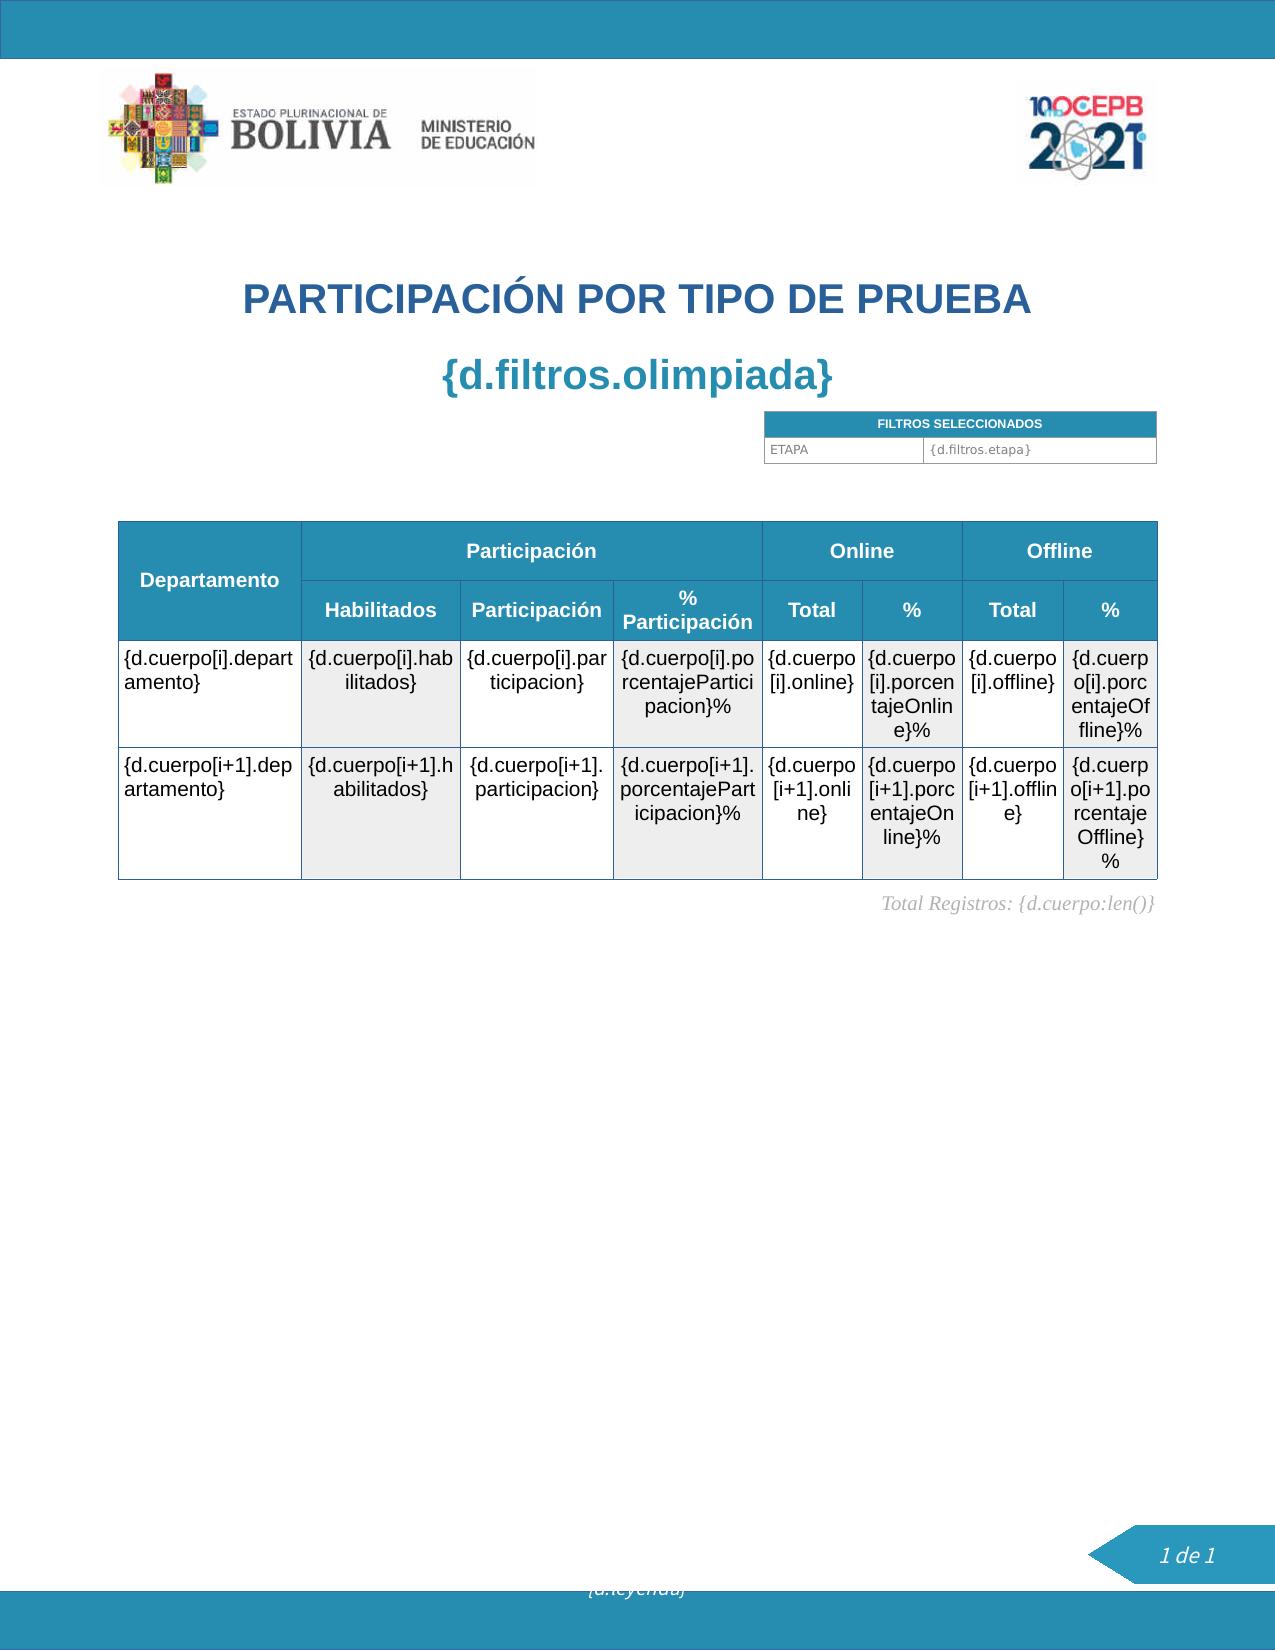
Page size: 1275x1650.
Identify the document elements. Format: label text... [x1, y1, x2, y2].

table_cell {d.cuerpo[i].departamento} [119, 641, 301, 747]
table_cell {d.cuerpo[i+1].participacion} [461, 748, 613, 878]
table_cell {d.cuerpo[i].porcentajeParticipacion}% [614, 641, 762, 747]
table_cell {d.cuerpo[i+1].habilitados} [302, 748, 460, 878]
table_cell {d.cuerpo[i].online} [763, 641, 862, 747]
table_cell {d.cuerpo[i].porcentajeOnline}% [863, 641, 962, 747]
table_cell ETAPA [765, 438, 923, 463]
picture [98, 67, 538, 187]
table_cell Participación [461, 581, 613, 640]
table_cell Habilitados [302, 581, 460, 640]
table_cell % [863, 581, 962, 640]
table_cell Total [763, 581, 862, 640]
table_header FILTROS SELECCIONADOS [765, 412, 1156, 437]
text PARTICIPACIÓN POR TIPO DE PRUEBA [118, 275, 1157, 323]
picture [1017, 80, 1158, 185]
table_cell {d.cuerpo[i+1].departamento} [119, 748, 301, 878]
table_cell Total [963, 581, 1063, 640]
table_header Offline [963, 522, 1157, 580]
table_cell {d.cuerpo[i+1].porcentajeOnline}% [863, 748, 962, 878]
table_cell {d.filtros.etapa} [924, 438, 1156, 463]
table_cell {d.cuerpo[i].offline} [963, 641, 1063, 747]
table_header Online [763, 522, 962, 580]
table_cell % [1064, 581, 1157, 640]
table_cell {d.cuerpo[i+1].offline} [963, 748, 1063, 878]
table_cell {d.cuerpo[i].participacion} [461, 641, 613, 747]
table_cell {d.cuerpo[i].habilitados} [302, 641, 460, 747]
table_cell {d.cuerpo[i+1].porcentajeOffline}% [1064, 748, 1157, 878]
table_header Departamento [119, 522, 301, 640]
table_cell {d.cuerpo[i+1].porcentajeParticipacion}% [614, 748, 762, 878]
table_header Participación [302, 522, 762, 580]
table_cell {d.cuerpo[i+1].online} [763, 748, 862, 878]
table_cell % Participación [614, 581, 762, 640]
table_cell {d.cuerpo[i].porcentajeOffline}% [1064, 641, 1157, 747]
text Total Registros: {d.cuerpo:len()} [118, 890, 1157, 914]
subtitle {d.filtros.olimpiada} [118, 351, 1157, 399]
